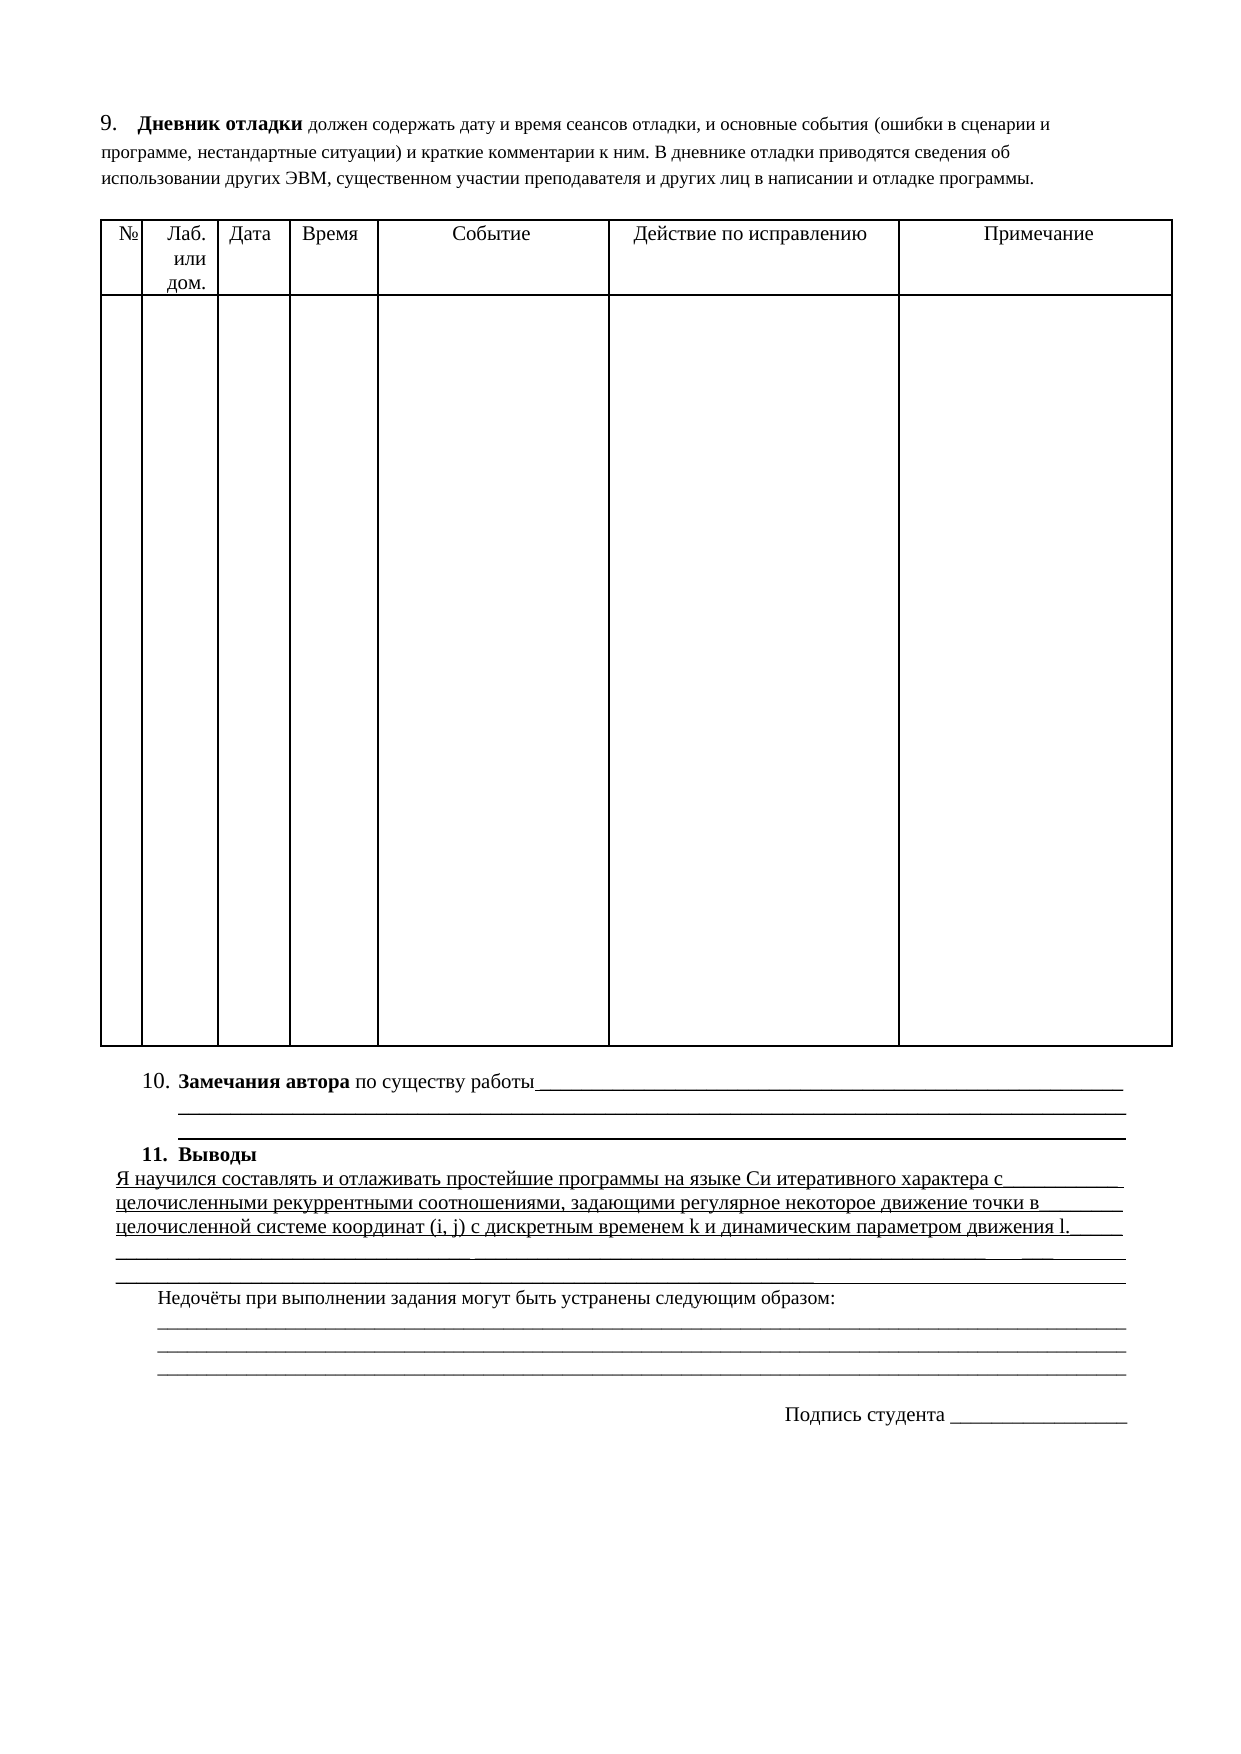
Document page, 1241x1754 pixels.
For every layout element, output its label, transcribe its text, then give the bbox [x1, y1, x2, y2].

table_cell [900, 245, 1171, 270]
table_cell [379, 270, 608, 294]
list Выводы [142, 1142, 1127, 1166]
table_header № [102, 221, 141, 245]
table_cell [900, 296, 1171, 1044]
text Подпись студента _________________ [157, 1402, 1127, 1426]
table_cell [102, 245, 141, 270]
table_cell [102, 270, 141, 294]
table_header Дата [219, 221, 289, 245]
table_cell [610, 296, 898, 1044]
table_cell [379, 245, 608, 270]
table_cell дом. [143, 270, 217, 294]
table_header Примечание [900, 221, 1171, 245]
text ___________________________________________________________________ [116, 1262, 1127, 1286]
list Дневник отладки должен содержать дату и время сеансов отладки, и основные события (ошибки в сценарии и программе, нестандартные ситуации) и краткие комментарии к ним. В дневнике отладки приводятся сведения об использовании других ЭВМ, существенном участии преподавателя и других лиц в написании и отладке программы. [100, 109, 1062, 188]
table_cell [219, 245, 289, 270]
table_cell [291, 296, 377, 1044]
table_cell [219, 270, 289, 294]
table_cell [102, 296, 141, 1044]
table_header Действие по исправлению [610, 221, 898, 245]
table_cell [379, 296, 608, 1044]
table_header Лаб. [143, 221, 217, 245]
table_cell [143, 296, 217, 1044]
table_cell [291, 270, 377, 294]
table_header Событие [379, 221, 608, 245]
table_cell [291, 245, 377, 270]
list Замечания автора по существу работы ________________________________________________________ _______________________________________________________________________________________________________________________________________________________________________ [142, 1067, 1127, 1142]
text Я научился составлять и отлаживать простейшие программы на языке Си итеративного характера с___________ целочисленными рекуррентными соотношениями, задающими регулярное некоторое движение точки в________ целочисленной системе координат (i, j) с дискретным временем k и динамическим параметром движения l._____ __________________________________ _________________________________________________ ___ [116, 1166, 1127, 1262]
table_cell или [143, 245, 217, 270]
table_cell [219, 296, 289, 1044]
table_cell [610, 245, 898, 270]
table_cell [610, 270, 898, 294]
table_header Время [291, 221, 377, 245]
table_cell [900, 270, 1171, 294]
text Недочёты при выполнении задания могут быть устранены следующим образом: ______________________________________________________________________________________________________________________________________________________________________________________________________________________________________________________________________________________________________ [157, 1286, 1127, 1377]
